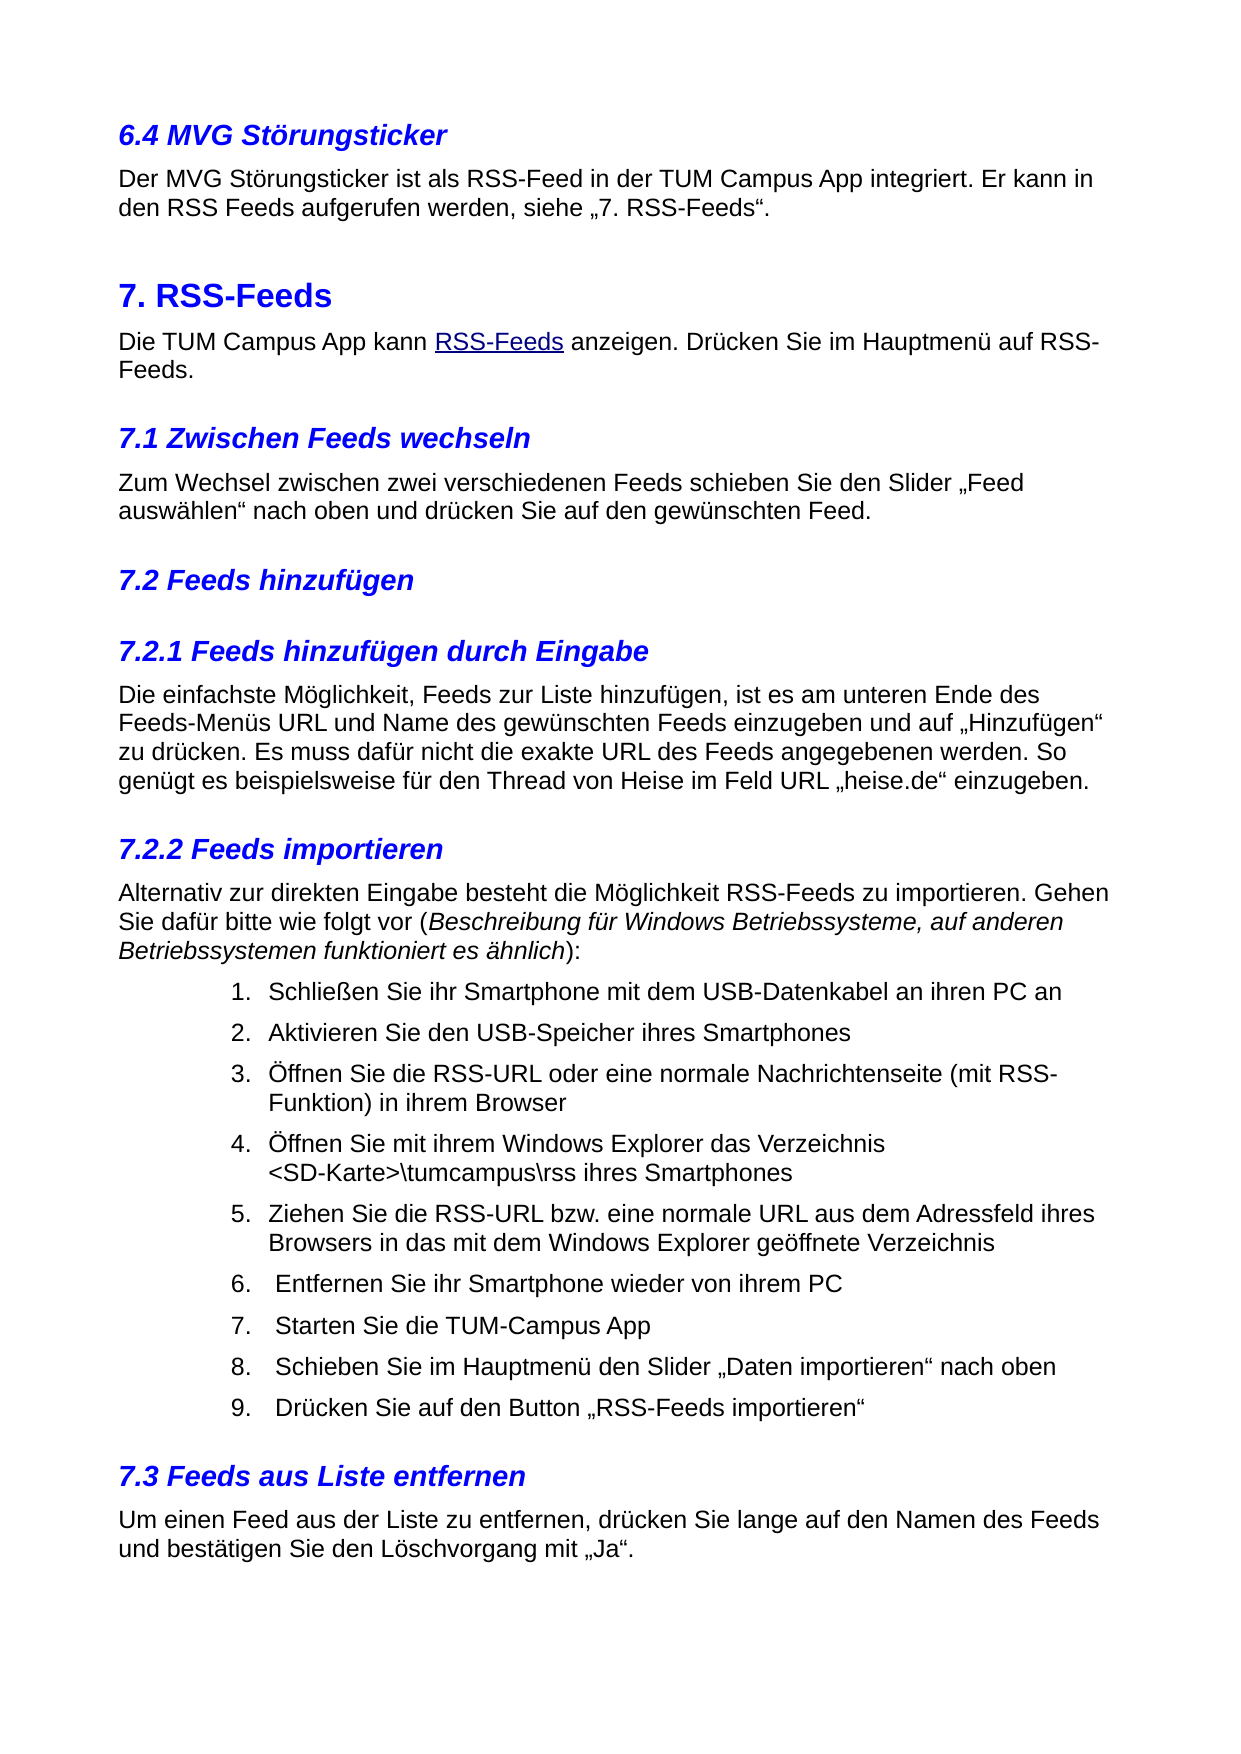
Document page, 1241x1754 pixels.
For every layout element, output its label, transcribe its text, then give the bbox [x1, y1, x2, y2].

list Aktivieren Sie den USB-Speicher ihres Smartphones [231, 1018, 1122, 1047]
subtitle 7. RSS-Feeds [118, 275, 1122, 314]
subtitle 7.2.2 Feeds importieren [118, 832, 1122, 866]
list Ziehen Sie die RSS-URL bzw. eine normale URL aus dem Adressfeld ihres Browsers in das mit dem Windows Explorer geöffnete Verzeichnis [231, 1199, 1122, 1257]
list Öffnen Sie die RSS-URL oder eine normale Nachrichtenseite (mit RSS-Funktion) in ihrem Browser [231, 1059, 1122, 1117]
list Schieben Sie im Hauptmenü den Slider „Daten importieren“ nach oben [231, 1352, 1122, 1381]
subtitle 6.4 MVG Störungsticker [118, 118, 1122, 152]
subtitle 7.2 Feeds hinzufügen [118, 563, 1122, 596]
text Alternativ zur direkten Eingabe besteht die Möglichkeit RSS-Feeds zu importieren. Gehen Sie dafür bitte wie folgt vor (Beschreibung für Windows Betriebssysteme, auf anderen Betriebssystemen funktioniert es ähnlich): [118, 878, 1122, 964]
list Schließen Sie ihr Smartphone mit dem USB-Datenkabel an ihren PC an [231, 977, 1122, 1006]
list Entfernen Sie ihr Smartphone wieder von ihrem PC [231, 1269, 1122, 1298]
list Starten Sie die TUM-Campus App [231, 1311, 1122, 1339]
list Öffnen Sie mit ihrem Windows Explorer das Verzeichnis <SD-Karte>\tumcampus\rss ihres Smartphones [231, 1129, 1122, 1187]
subtitle 7.3 Feeds aus Liste entfernen [118, 1459, 1122, 1493]
text Die TUM Campus App kann RSS-Feeds anzeigen. Drücken Sie im Hauptmenü auf RSS-Feeds. [118, 327, 1122, 384]
text Um einen Feed aus der Liste zu entfernen, drücken Sie lange auf den Namen des Feeds und bestätigen Sie den Löschvorgang mit „Ja“. [118, 1506, 1122, 1592]
text Zum Wechsel zwischen zwei verschiedenen Feeds schieben Sie den Slider „Feed auswählen“ nach oben und drücken Sie auf den gewünschten Feed. [118, 468, 1122, 525]
text Die einfachste Möglichkeit, Feeds zur Liste hinzufügen, ist es am unteren Ende des Feeds-Menüs URL und Name des gewünschten Feeds einzugeben und auf „Hinzufügen“ zu drücken. Es muss dafür nicht die exakte URL des Feeds angegebenen werden. So genügt es beispielsweise für den Thread von Heise im Feld URL „heise.de“ einzugeben. [118, 680, 1122, 795]
list Drücken Sie auf den Button „RSS-Feeds importieren“ [231, 1393, 1122, 1422]
subtitle 7.1 Zwischen Feeds wechseln [118, 422, 1122, 455]
subtitle 7.2.1 Feeds hinzufügen durch Eingabe [118, 634, 1122, 667]
text Der MVG Störungsticker ist als RSS-Feed in der TUM Campus App integriert. Er kann in den RSS Feeds aufgerufen werden, siehe „7. RSS-Feeds“. [118, 164, 1122, 250]
